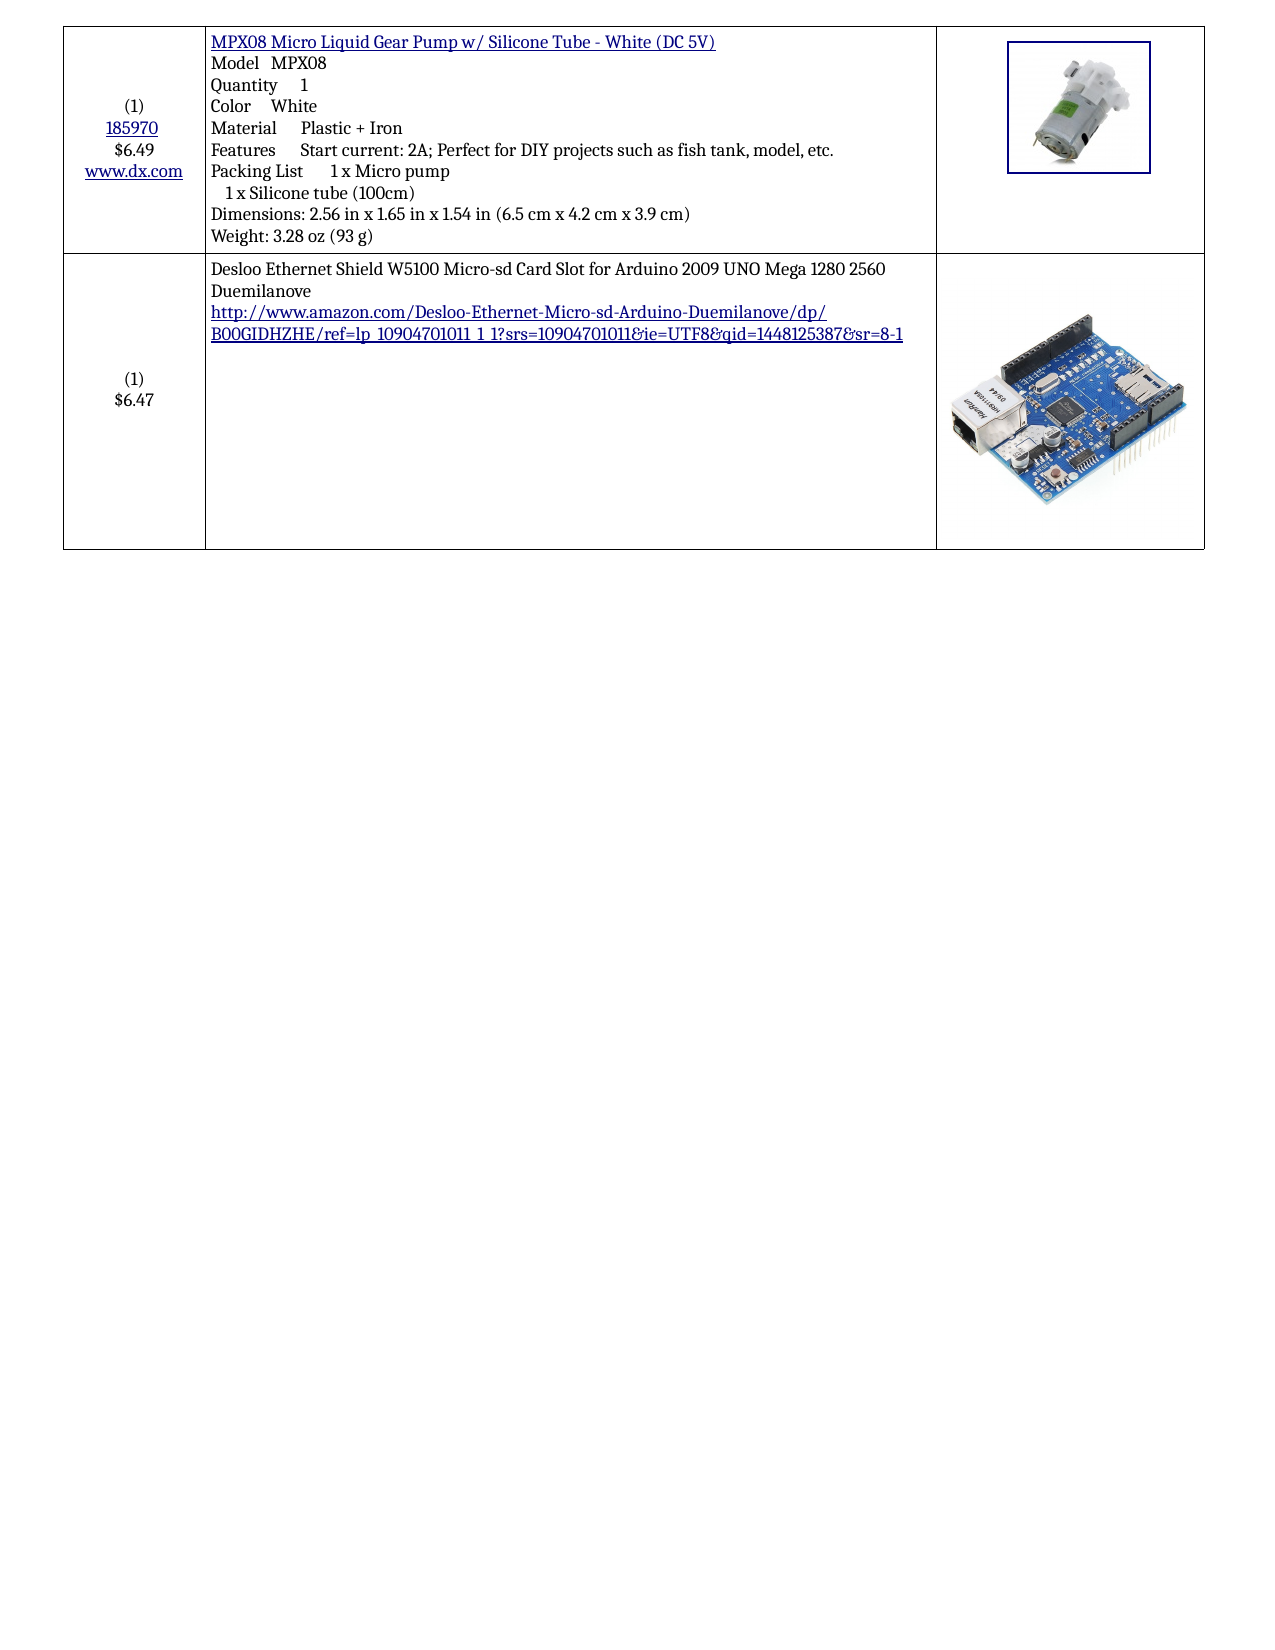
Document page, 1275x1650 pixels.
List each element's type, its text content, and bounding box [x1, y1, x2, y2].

table_cell Desloo Ethernet Shield W5100 Micro-sd Card Slot for Arduino 2009 UNO Mega 1280 2560 Duemilanove http://www.amazon.com/Desloo-Ethernet-Micro-sd-Arduino-Duemilanove/dp/B00GIDHZHE/ref=lp_10904701011_1_1?srs=10904701011&ie=UTF8&qid=1448125387&sr=8-1 [206, 254, 936, 549]
picture [1009, 43, 1149, 172]
picture [941, 278, 1195, 539]
table_cell MPX08 Micro Liquid Gear Pump w/ Silicone Tube - White (DC 5V) Model MPX08 Quantity 1 Color White Material Plastic + Iron Features Start current: 2A; Perfect for DIY projects such as fish tank, model, etc. Packing List 1 x Micro pump 1 x Silicone tube (100cm) Dimensions: 2.56 in x 1.65 in x 1.54 in (6.5 cm x 4.2 cm x 3.9 cm) Weight: 3.28 oz (93 g) [206, 27, 936, 253]
table_cell [937, 27, 1204, 253]
table_cell (1) 185970 $6.49 www.dx.com [64, 27, 205, 253]
table_cell [937, 254, 1204, 549]
table_cell (1) $6.47 [64, 254, 205, 549]
